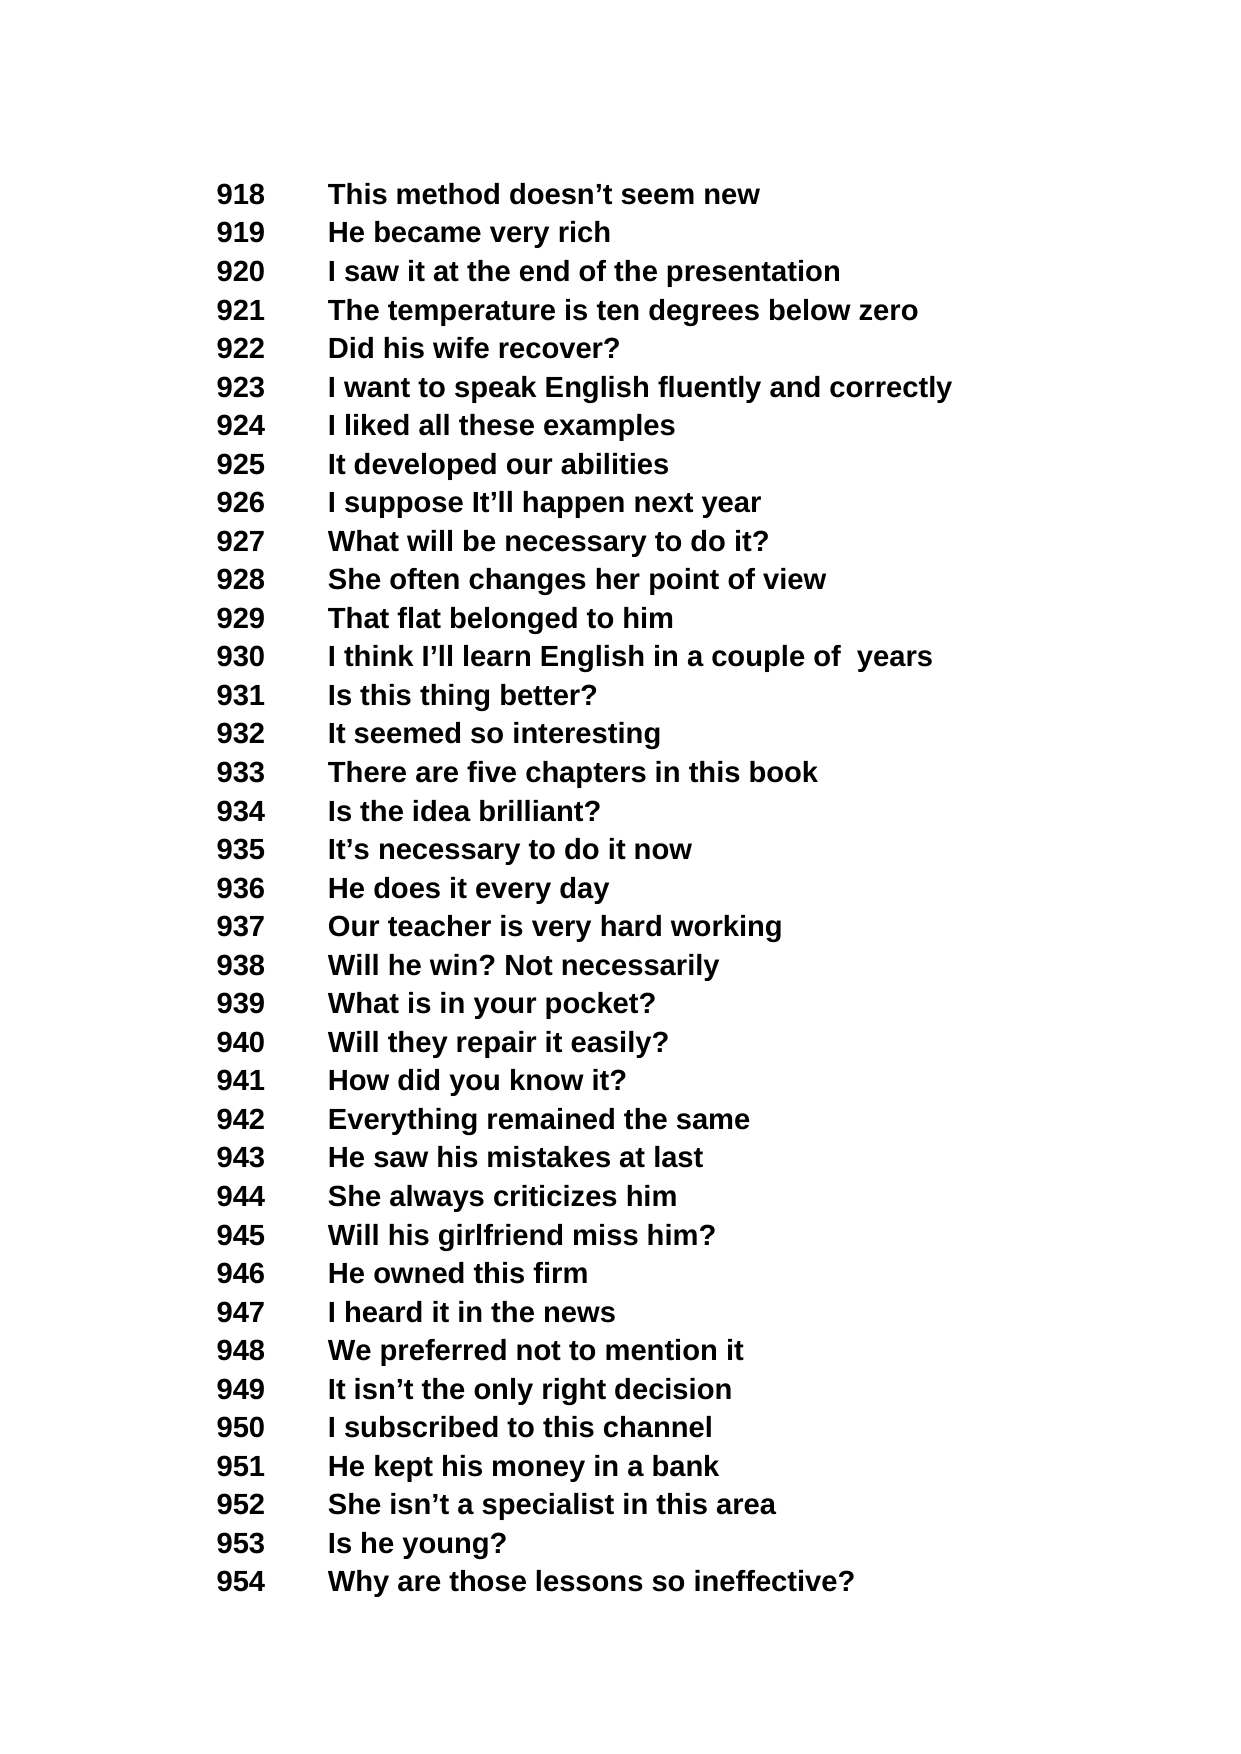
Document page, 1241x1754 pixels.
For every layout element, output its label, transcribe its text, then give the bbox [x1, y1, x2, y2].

list The temperature is ten degrees below zero [216, 292, 1149, 326]
list I want to speak English fluently and correctly [216, 369, 1149, 403]
list I suppose It’ll happen next year [216, 485, 1149, 519]
list Will they repair it easily? [216, 1025, 1149, 1058]
list He owned this firm [216, 1256, 1149, 1289]
list How did you know it? [216, 1063, 1149, 1097]
list Is he young? [216, 1526, 1149, 1559]
list It developed our abilities [216, 447, 1149, 480]
list I subscribed to this channel [216, 1410, 1149, 1444]
list Everything remained the same [216, 1102, 1149, 1135]
list It’s necessary to do it now [216, 832, 1149, 866]
list He does it every day [216, 871, 1149, 904]
list That flat belonged to him [216, 601, 1149, 634]
list Did his wife recover? [216, 331, 1149, 364]
list He kept his money in a bank [216, 1449, 1149, 1482]
list She always criticizes him [216, 1179, 1149, 1212]
list Our teacher is very hard working [216, 909, 1149, 943]
list Will he win? Not necessarily [216, 948, 1149, 981]
list Is the idea brilliant? [216, 793, 1149, 827]
list This method doesn’t seem new [216, 177, 1149, 210]
list There are five chapters in this book [216, 755, 1149, 788]
list She isn’t a specialist in this area [216, 1487, 1149, 1521]
list It isn’t the only right decision [216, 1372, 1149, 1405]
list She often changes her point of view [216, 562, 1149, 596]
list I heard it in the news [216, 1294, 1149, 1328]
list What is in your pocket? [216, 986, 1149, 1020]
list I think I’ll learn English in a couple of years [216, 639, 1149, 673]
list I saw it at the end of the presentation [216, 254, 1149, 287]
list Why are those lessons so ineffective? [216, 1564, 1149, 1598]
list What will be necessary to do it? [216, 524, 1149, 557]
list Will his girlfriend miss him? [216, 1217, 1149, 1251]
list He saw his mistakes at last [216, 1140, 1149, 1174]
list It seemed so interesting [216, 716, 1149, 750]
list He became very rich [216, 215, 1149, 249]
list I liked all these examples [216, 408, 1149, 442]
list We preferred not to mention it [216, 1333, 1149, 1367]
list Is this thing better? [216, 678, 1149, 711]
